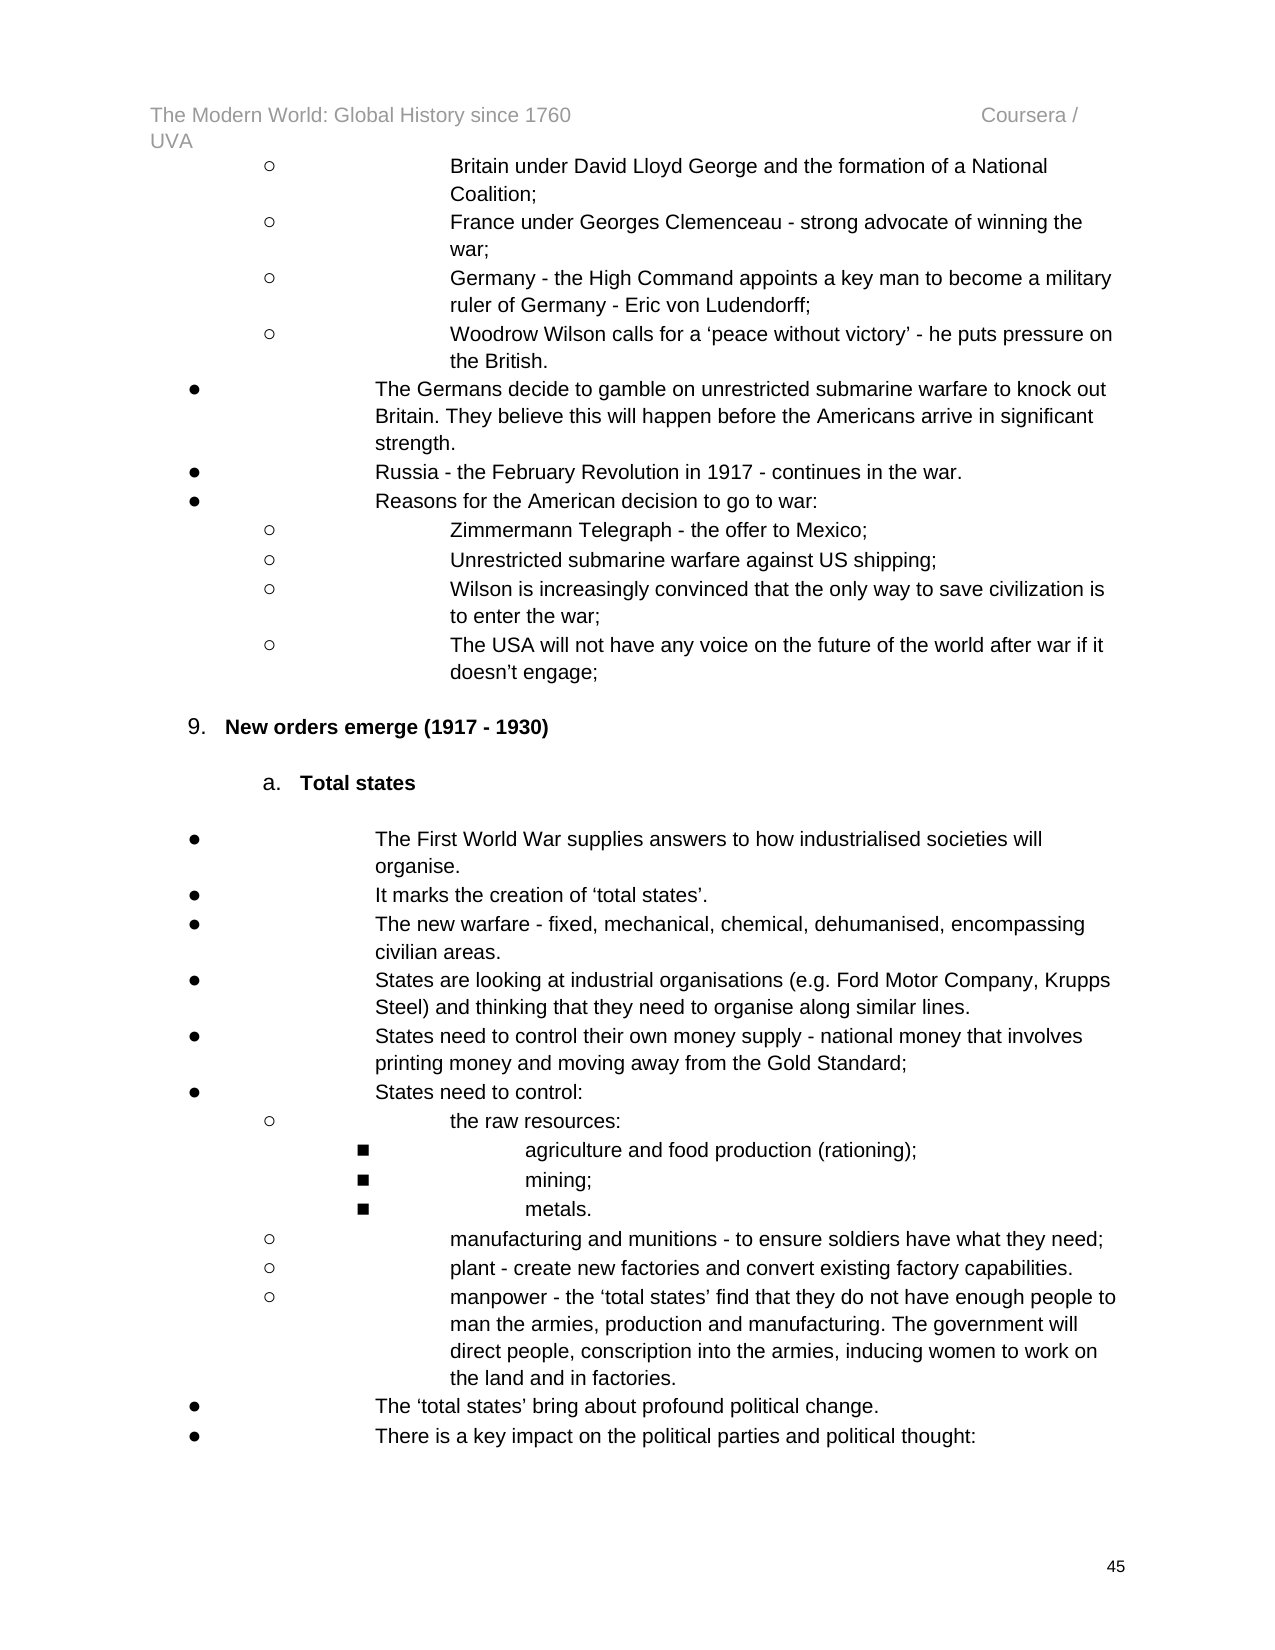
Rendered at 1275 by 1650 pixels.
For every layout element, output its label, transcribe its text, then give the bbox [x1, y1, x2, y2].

list Total states [262, 770, 1125, 796]
list manufacturing and munitions - to ensure soldiers have what they need; [262, 1225, 1125, 1251]
list It marks the creation of ‘total states’. [187, 882, 1125, 907]
list Germany - the High Command appoints a key man to become a military ruler of Germany - Eric von Ludendorff; [262, 264, 1125, 317]
list States are looking at industrial organisations (e.g. Ford Motor Company, Krupps Steel) and thinking that they need to organise along similar lines. [187, 967, 1125, 1019]
list States need to control their own money supply - national money that involves printing money and moving away from the Gold Standard; [187, 1023, 1125, 1075]
list The ‘total states’ bring about profound political change. [187, 1393, 1125, 1419]
list mining; [356, 1166, 1125, 1192]
list manpower - the ‘total states’ find that they do not have enough people to man the armies, production and manufacturing. The government will direct people, conscription into the armies, inducing women to work on the land and in factories. [262, 1284, 1125, 1389]
list Britain under David Lloyd George and the formation of a National Coalition; [262, 153, 1125, 205]
list Wilson is increasingly convinced that the only way to save civilization is to enter the war; [262, 576, 1125, 628]
list The First World War supplies answers to how industrialised societies will organise. [187, 826, 1125, 878]
list plant - create new factories and convert existing factory capabilities. [262, 1254, 1125, 1280]
list The new warfare - fixed, mechanical, chemical, dehumanised, encompassing civilian areas. [187, 911, 1125, 963]
list Russia - the February Revolution in 1917 - continues in the war. [187, 458, 1125, 484]
list agriculture and food production (rationing); [356, 1137, 1125, 1163]
list Zimmermann Telegraph - the offer to Mexico; [262, 517, 1125, 543]
list The Germans decide to gamble on unrestricted submarine warfare to knock out Britain. They believe this will happen before the Americans arrive in significant strength. [187, 376, 1125, 455]
list The USA will not have any voice on the future of the world after war if it doesn’t engage; [262, 632, 1125, 684]
list France under Georges Clemenceau - strong advocate of winning the war; [262, 209, 1125, 261]
list States need to control: [187, 1078, 1125, 1104]
list Unrestricted submarine warfare against US shipping; [262, 546, 1125, 572]
list Woodrow Wilson calls for a ‘peace without victory’ - he puts pressure on the British. [262, 320, 1125, 372]
list There is a key impact on the political parties and political thought: [187, 1422, 1125, 1448]
list the raw resources: [262, 1108, 1125, 1133]
list metals. [356, 1196, 1125, 1221]
list Reasons for the American decision to go to war: [187, 488, 1125, 513]
list New orders emerge (1917 - 1930) [187, 714, 1125, 739]
